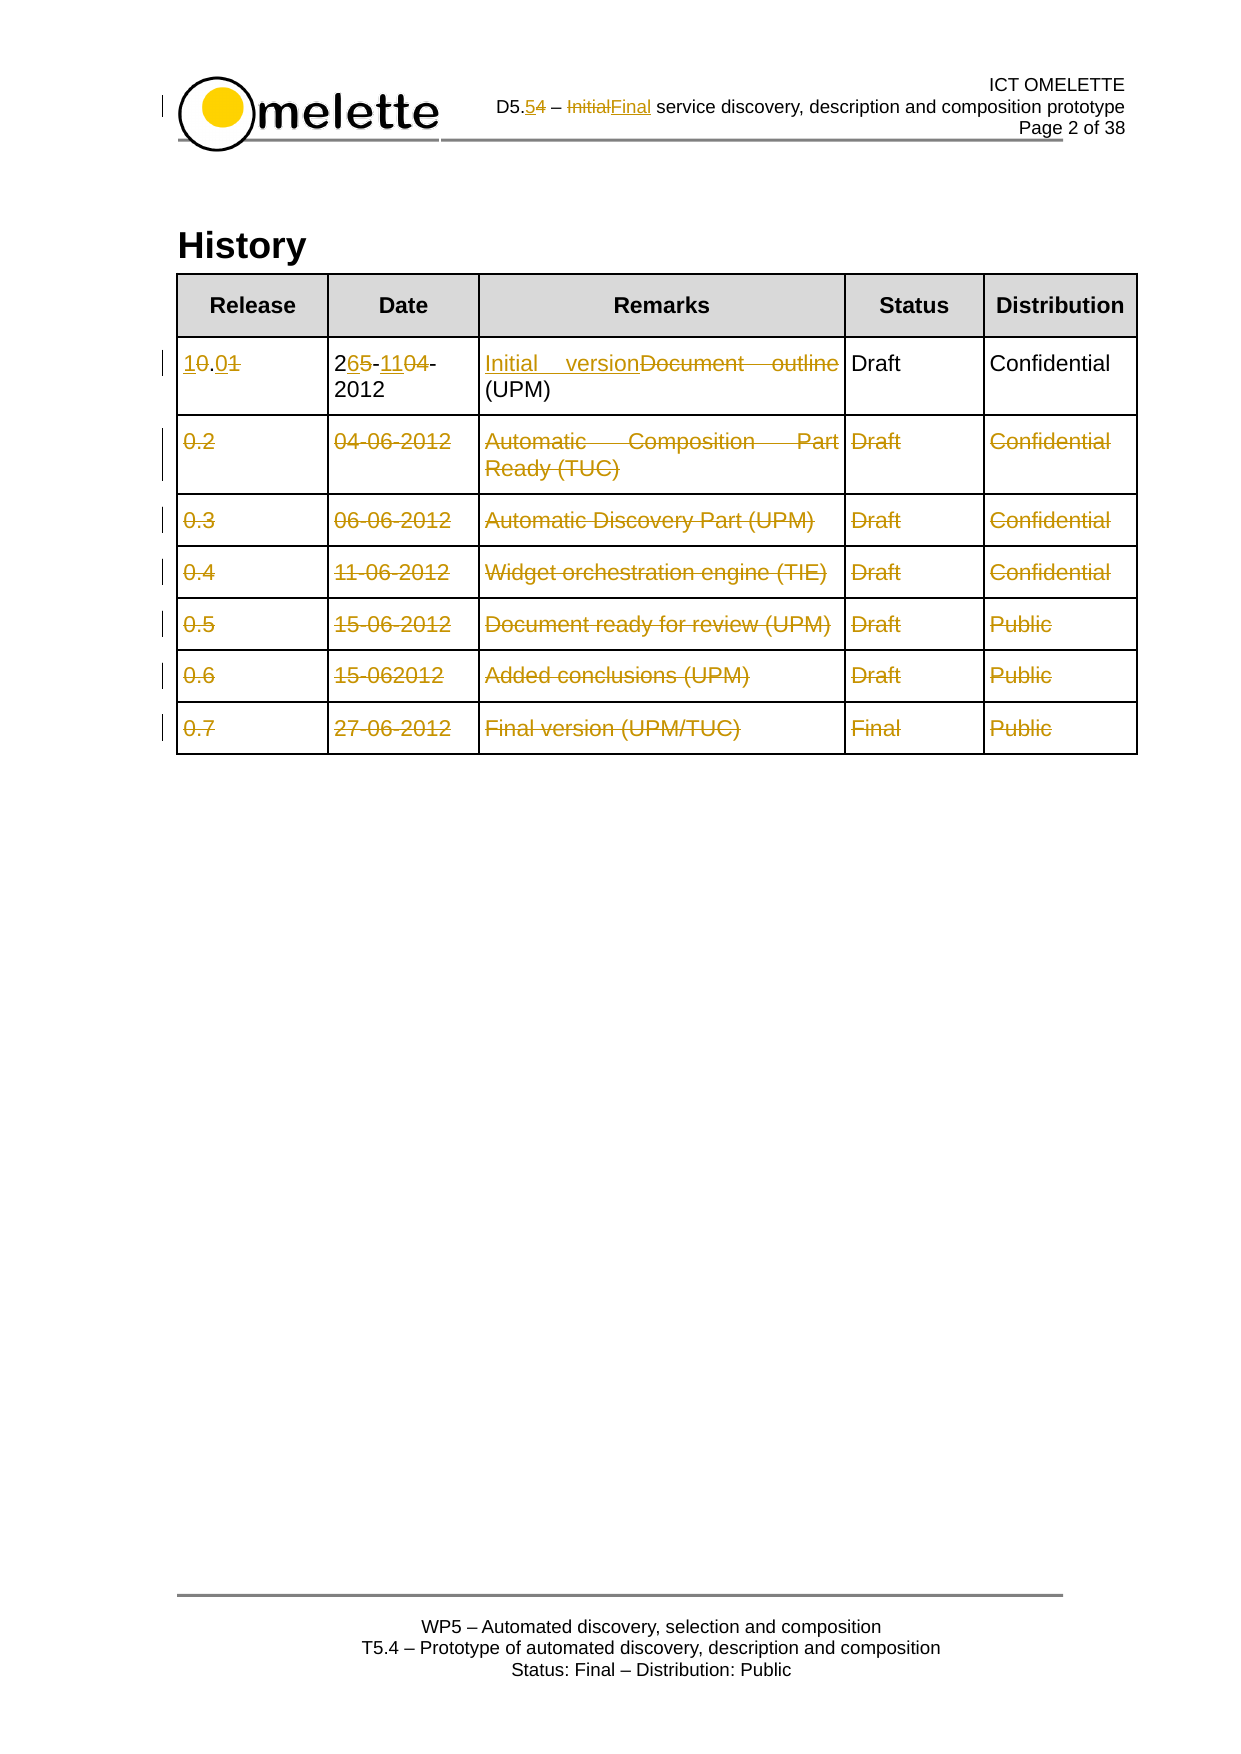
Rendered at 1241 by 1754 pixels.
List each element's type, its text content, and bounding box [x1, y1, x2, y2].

table_cell [846, 416, 983, 493]
table_header Release [178, 275, 327, 336]
table_cell Confidential [985, 338, 1136, 414]
table_cell [178, 495, 327, 545]
table_cell [178, 599, 327, 649]
table_cell [178, 416, 327, 493]
table_cell [846, 547, 983, 597]
table_cell [329, 703, 478, 753]
table_cell [846, 703, 983, 753]
table_cell [480, 495, 844, 545]
table_header Distribution [985, 275, 1136, 336]
table_cell [178, 703, 327, 753]
table_cell [329, 599, 478, 649]
table_cell [985, 547, 1136, 597]
subtitle History [177, 223, 1125, 266]
table_cell [480, 416, 844, 493]
table_cell [985, 495, 1136, 545]
table_header Status [846, 275, 983, 336]
table_cell [985, 416, 1136, 493]
table_cell [329, 416, 478, 493]
table_header Date [329, 275, 478, 336]
table_cell 1.0 [178, 338, 327, 414]
table_cell [846, 495, 983, 545]
table_cell [480, 651, 844, 701]
table_cell [846, 651, 983, 701]
table_cell [329, 651, 478, 701]
table_cell [329, 495, 478, 545]
table_cell [178, 651, 327, 701]
table_cell [480, 547, 844, 597]
table_cell Initial version (UPM) [480, 338, 844, 414]
table_cell [178, 547, 327, 597]
table_cell 26-11-2012 [329, 338, 478, 414]
table_cell [480, 599, 844, 649]
table_cell [985, 651, 1136, 701]
picture [178, 76, 439, 152]
table_cell Draft [846, 338, 983, 414]
table_cell [480, 703, 844, 753]
table_cell [846, 599, 983, 649]
table_cell [985, 599, 1136, 649]
table_cell [985, 703, 1136, 753]
table_cell [329, 547, 478, 597]
table_header Remarks [480, 275, 844, 336]
